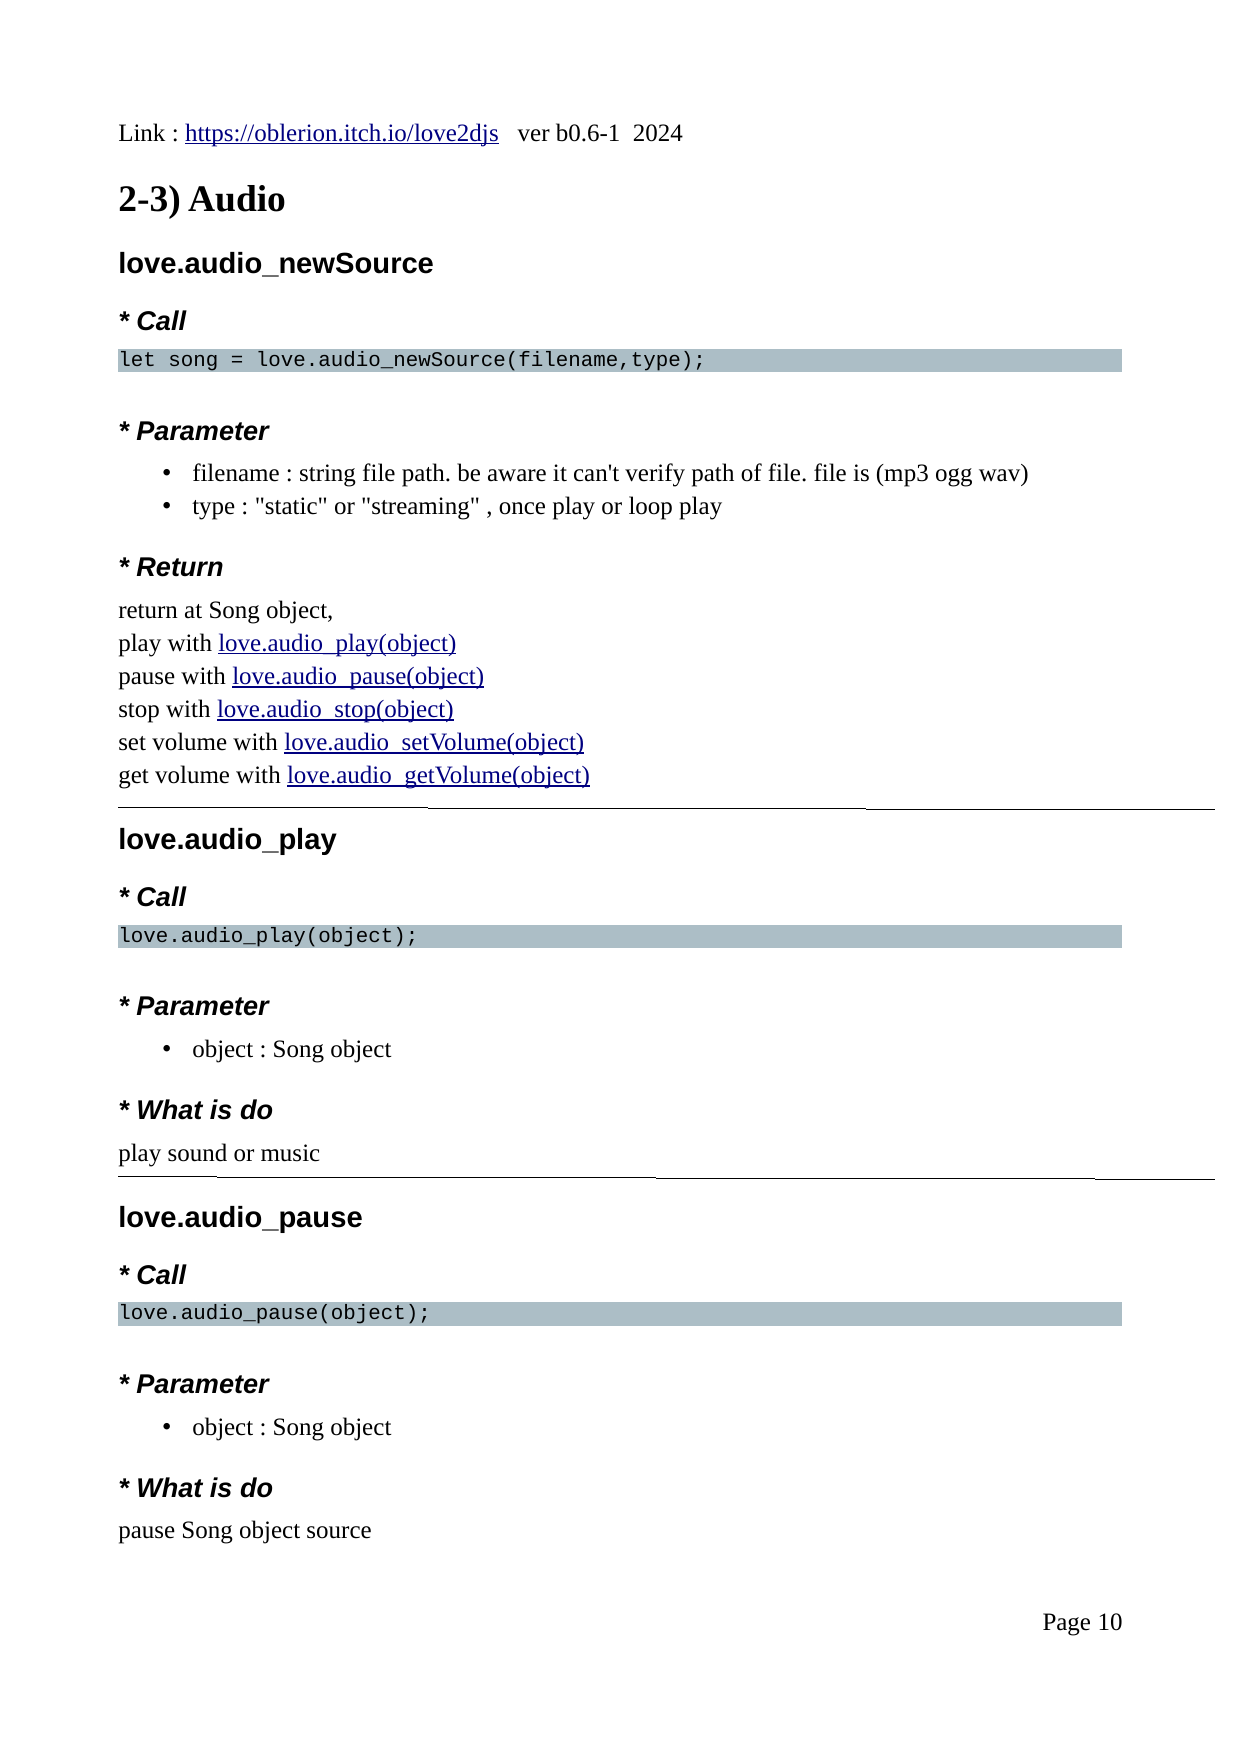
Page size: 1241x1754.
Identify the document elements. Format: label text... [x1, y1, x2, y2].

list object : Song object [162, 1034, 1122, 1063]
text love.audio_play(object); [118, 925, 1122, 948]
subtitle * Return [118, 551, 1122, 583]
subtitle * Parameter [118, 1368, 1122, 1399]
text pause Song object source [118, 1516, 1122, 1544]
subtitle * Call [118, 881, 1122, 912]
list filename : string file path. be aware it can't verify path of file. file is (mp3 ogg wav) [162, 458, 1122, 487]
text play sound or music [118, 1138, 1122, 1167]
subtitle * Call [118, 1259, 1122, 1290]
subtitle love.audio_newSource [118, 247, 1122, 280]
list object : Song object [162, 1412, 1122, 1441]
subtitle 2-3) Audio [118, 176, 1122, 219]
subtitle love.audio_play [118, 822, 1122, 856]
text love.audio_pause(object); [118, 1302, 1122, 1326]
subtitle * Call [118, 305, 1122, 336]
subtitle * What is do [118, 1472, 1122, 1503]
text return at Song object, play with love.audio_play(object) pause with love.audio_pause(object) stop with love.audio_stop(object) set volume with love.audio_setVolume(object) get volume with love.audio_getVolume(object) [118, 595, 1122, 789]
list type : "static" or "streaming" , once play or loop play [162, 491, 1122, 520]
text let song = love.audio_newSource(filename,type); [118, 349, 1122, 372]
subtitle * What is do [118, 1094, 1122, 1125]
subtitle * Parameter [118, 990, 1122, 1022]
subtitle * Parameter [118, 414, 1122, 446]
subtitle love.audio_pause [118, 1200, 1122, 1234]
